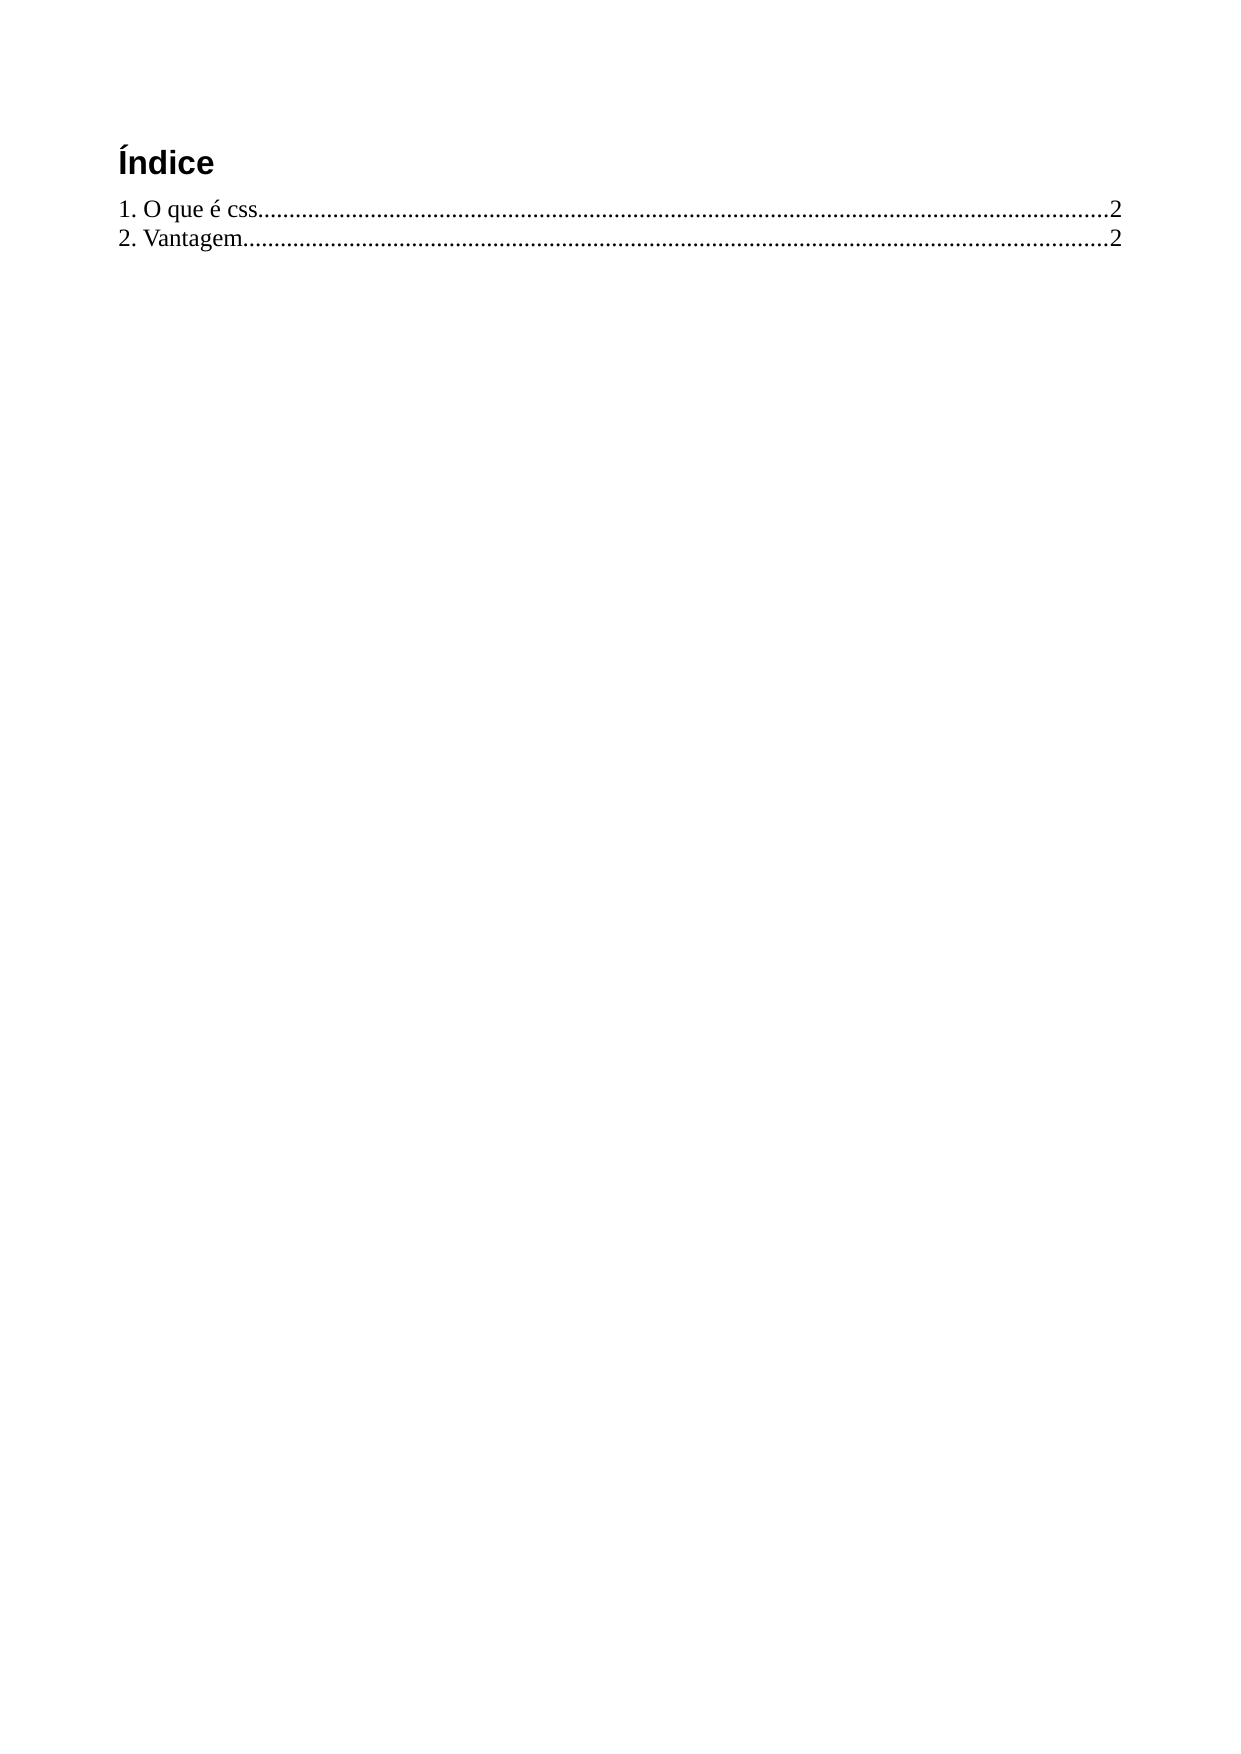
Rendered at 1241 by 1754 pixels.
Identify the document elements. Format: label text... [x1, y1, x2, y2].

text 1. O que é css 2 [118, 194, 1122, 223]
subtitle Índice [118, 143, 1122, 182]
text 2. Vantagem 2 [118, 223, 1122, 252]
